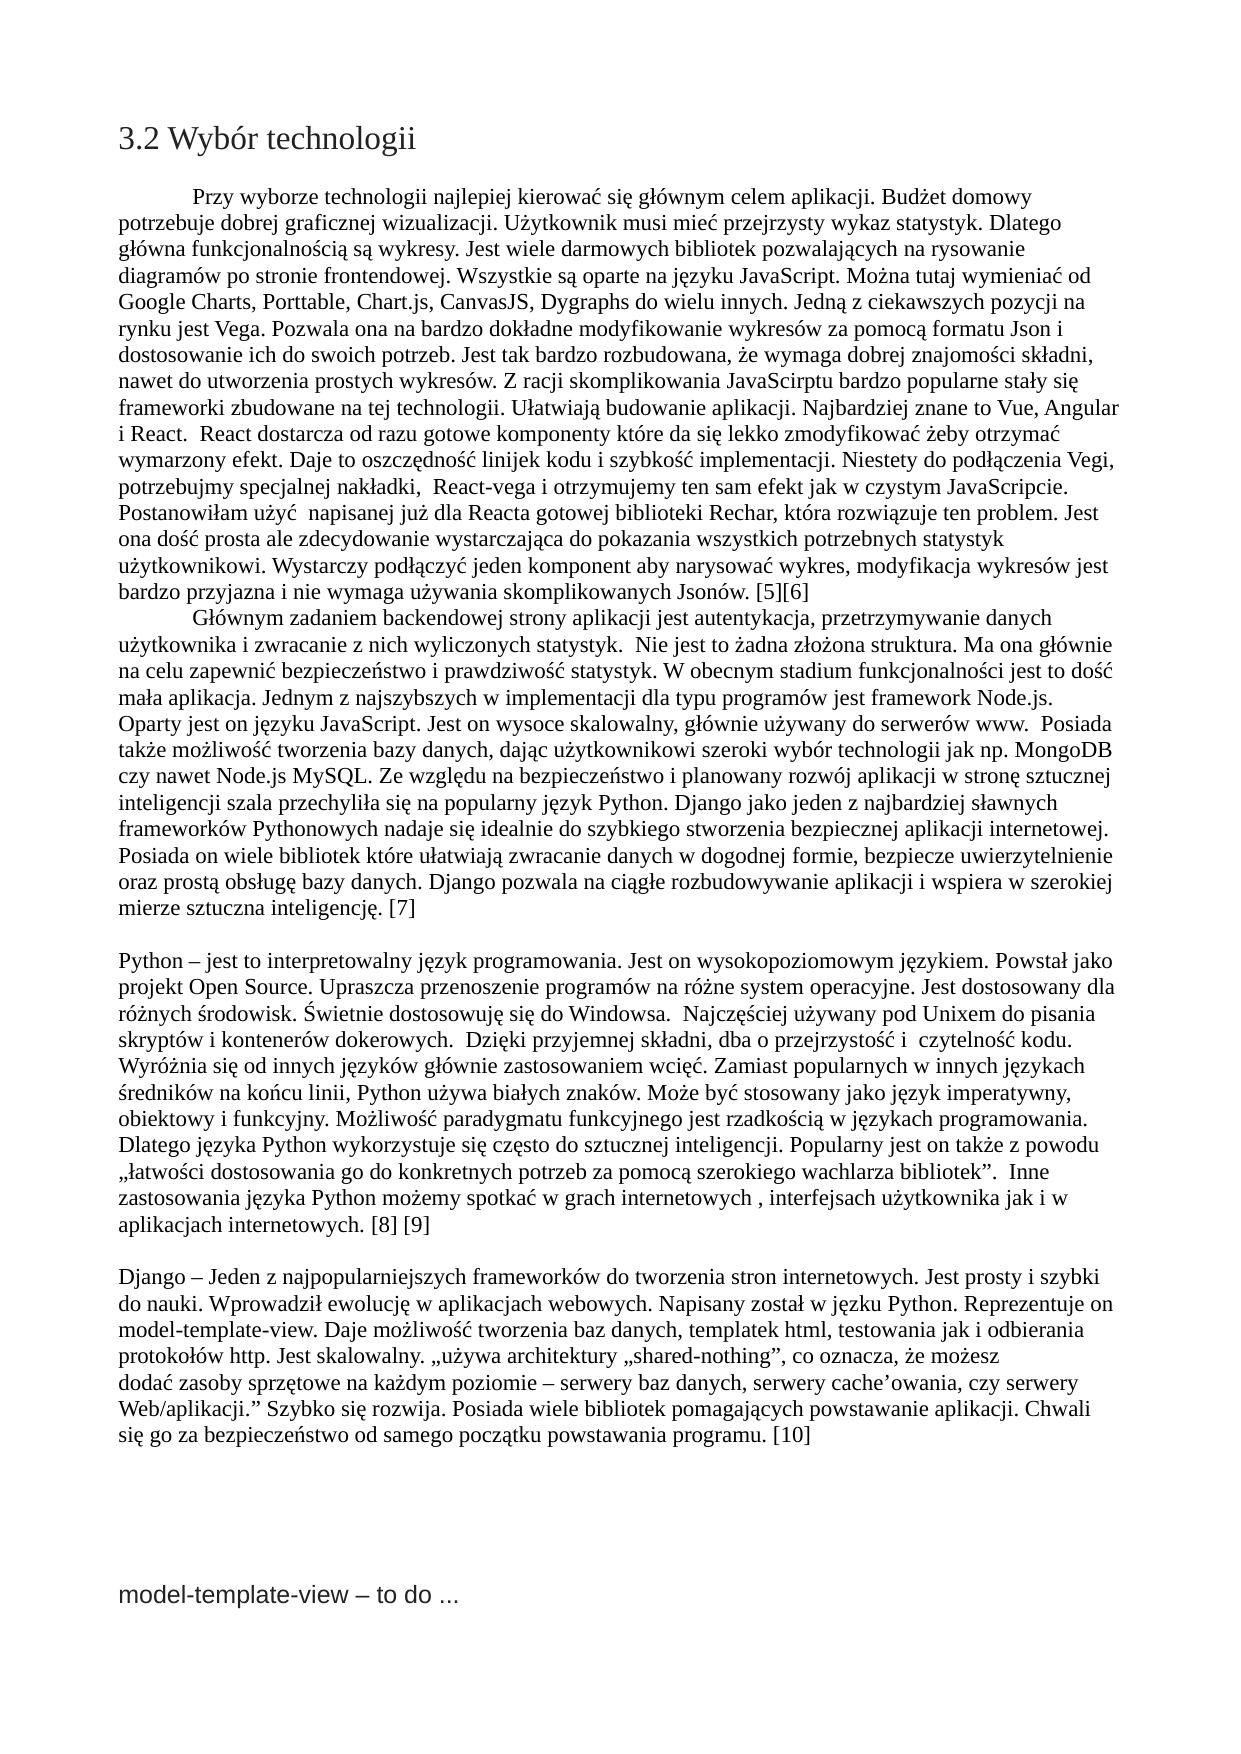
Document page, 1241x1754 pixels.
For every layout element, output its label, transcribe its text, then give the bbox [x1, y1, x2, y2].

text Głównym zadaniem backendowej strony aplikacji jest autentykacja, przetrzymywanie danych użytkownika i zwracanie z nich wyliczonych statystyk. Nie jest to żadna złożona struktura. Ma ona głównie na celu zapewnić bezpieczeństwo i prawdziwość statystyk. W obecnym stadium funkcjonalności jest to dość mała aplikacja. Jednym z najszybszych w implementacji dla typu programów jest framework Node.js. Oparty jest on języku JavaScript. Jest on wysoce skalowalny, głównie używany do serwerów www. Posiada także możliwość tworzenia bazy danych, dając użytkownikowi szeroki wybór technologii jak np. MongoDB czy nawet Node.js MySQL. Ze względu na bezpieczeństwo i planowany rozwój aplikacji w stronę sztucznej inteligencji szala przechyliła się na popularny język Python. Django jako jeden z najbardziej sławnych frameworków Pythonowych nadaje się idealnie do szybkiego stworzenia bezpiecznej aplikacji internetowej. Posiada on wiele bibliotek które ułatwiają zwracanie danych w dogodnej formie, bezpiecze uwierzytelnienie oraz prostą obsługę bazy danych. Django pozwala na ciągłe rozbudowywanie aplikacji i wspiera w szerokiej mierze sztuczna inteligencję. [7] [118, 604, 1122, 921]
text 3.2 Wybór technologii [118, 118, 1122, 156]
text Django – Jeden z najpopularniejszych frameworków do tworzenia stron internetowych. Jest prosty i szybki do nauki. Wprowadził ewolucję w aplikacjach webowych. Napisany został w jęzku Python. Reprezentuje on model-template-view. Daje możliwość tworzenia baz danych, templatek html, testowania jak i odbierania protokołów http. Jest skalowalny. „używa architektury „shared-nothing”, co oznacza, że możesz dodać zasoby sprzętowe na każdym poziomie – serwery baz danych, serwery cache’owania, czy serwery Web/aplikacji.” Szybko się rozwija. Posiada wiele bibliotek pomagających powstawanie aplikacji. Chwali się go za bezpieczeństwo od samego początku powstawania programu. [10] [118, 1263, 1122, 1448]
text model-template-view – to do ... [118, 1579, 1122, 1608]
text Przy wyborze technologii najlepiej kierować się głównym celem aplikacji. Budżet domowy potrzebuje dobrej graficznej wizualizacji. Użytkownik musi mieć przejrzysty wykaz statystyk. Dlatego główna funkcjonalnością są wykresy. Jest wiele darmowych bibliotek pozwalających na rysowanie diagramów po stronie frontendowej. Wszystkie są oparte na języku JavaScript. Można tutaj wymieniać od Google Charts, Porttable, Chart.js, CanvasJS, Dygraphs do wielu innych. Jedną z ciekawszych pozycji na rynku jest Vega. Pozwala ona na bardzo dokładne modyfikowanie wykresów za pomocą formatu Json i dostosowanie ich do swoich potrzeb. Jest tak bardzo rozbudowana, że wymaga dobrej znajomości składni, nawet do utworzenia prostych wykresów. Z racji skomplikowania JavaScirptu bardzo popularne stały się frameworki zbudowane na tej technologii. Ułatwiają budowanie aplikacji. Najbardziej znane to Vue, Angular i React. React dostarcza od razu gotowe komponenty które da się lekko zmodyfikować żeby otrzymać wymarzony efekt. Daje to oszczędność linijek kodu i szybkość implementacji. Niestety do podłączenia Vegi, potrzebujmy specjalnej nakładki, React-vega i otrzymujemy ten sam efekt jak w czystym JavaScripcie. Postanowiłam użyć napisanej już dla Reacta gotowej biblioteki Rechar, która rozwiązuje ten problem. Jest ona dość prosta ale zdecydowanie wystarczająca do pokazania wszystkich potrzebnych statystyk użytkownikowi. Wystarczy podłączyć jeden komponent aby narysować wykres, modyfikacja wykresów jest bardzo przyjazna i nie wymaga używania skomplikowanych Jsonów. [5][6] [118, 183, 1122, 604]
text Python – jest to interpretowalny język programowania. Jest on wysokopoziomowym językiem. Powstał jako projekt Open Source. Upraszcza przenoszenie programów na różne system operacyjne. Jest dostosowany dla różnych środowisk. Świetnie dostosowuję się do Windowsa. Najczęściej używany pod Unixem do pisania skryptów i kontenerów dokerowych. Dzięki przyjemnej składni, dba o przejrzystość i czytelność kodu. Wyróżnia się od innych języków głównie zastosowaniem wcięć. Zamiast popularnych w innych językach średników na końcu linii, Python używa białych znaków. Może być stosowany jako język imperatywny, obiektowy i funkcyjny. Możliwość paradygmatu funkcyjnego jest rzadkością w językach programowania. Dlatego języka Python wykorzystuje się często do sztucznej inteligencji. Popularny jest on także z powodu „łatwości dostosowania go do konkretnych potrzeb za pomocą szerokiego wachlarza bibliotek”. Inne zastosowania języka Python możemy spotkać w grach internetowych , interfejsach użytkownika jak i w aplikacjach internetowych. [8] [9] [118, 947, 1122, 1237]
